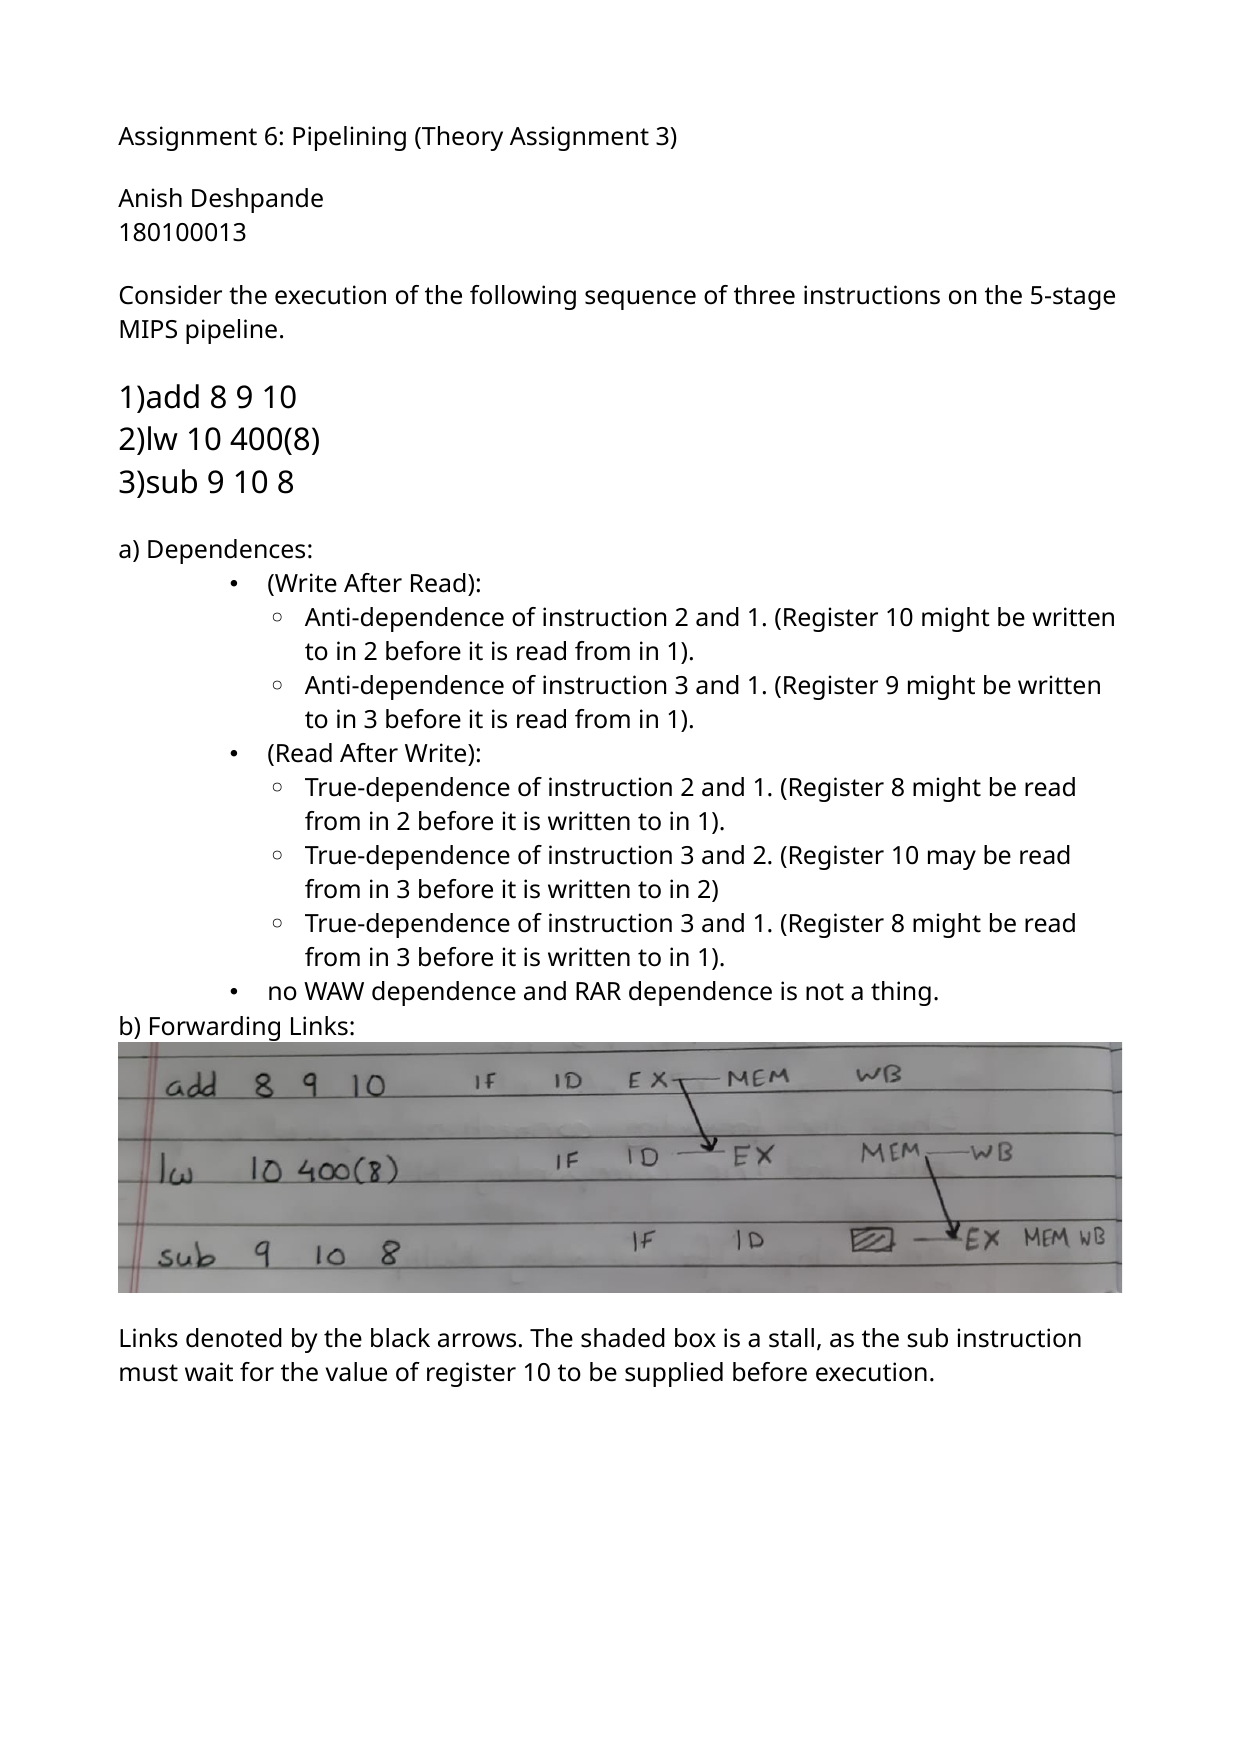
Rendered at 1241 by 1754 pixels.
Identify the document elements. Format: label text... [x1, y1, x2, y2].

picture [118, 1042, 1123, 1293]
text Anish Deshpande [118, 181, 1122, 215]
list Anti-dependence of instruction 3 and 1. (Register 9 might be written to in 3 before it is read from in 1). [267, 667, 1122, 736]
list (Write After Read): [229, 565, 1122, 599]
text 2)lw 10 400(8) [118, 417, 1122, 460]
list no WAW dependence and RAR dependence is not a thing. [229, 974, 1122, 1008]
text Assignment 6: Pipelining (Theory Assignment 3) [118, 118, 1122, 152]
text a) Dependences: [118, 531, 1122, 565]
text 3)sub 9 10 8 [118, 460, 1122, 502]
list (Read After Write): [229, 736, 1122, 770]
list True-dependence of instruction 3 and 2. (Register 10 may be read from in 3 before it is written to in 2) [267, 838, 1122, 906]
list Anti-dependence of instruction 2 and 1. (Register 10 might be written to in 2 before it is read from in 1). [267, 599, 1122, 667]
text 180100013 [118, 215, 1122, 249]
list True-dependence of instruction 3 and 1. (Register 8 might be read from in 3 before it is written to in 1). [267, 906, 1122, 974]
text 1)add 8 9 10 [118, 375, 1122, 417]
text b) Forwarding Links: [118, 1008, 1122, 1042]
text Consider the execution of the following sequence of three instructions on the 5-stage MIPS pipeline. [118, 278, 1122, 346]
text Links denoted by the black arrows. The shaded box is a stall, as the sub instruction must wait for the value of register 10 to be supplied before execution. [118, 1321, 1122, 1389]
list True-dependence of instruction 2 and 1. (Register 8 might be read from in 2 before it is written to in 1). [267, 770, 1122, 838]
